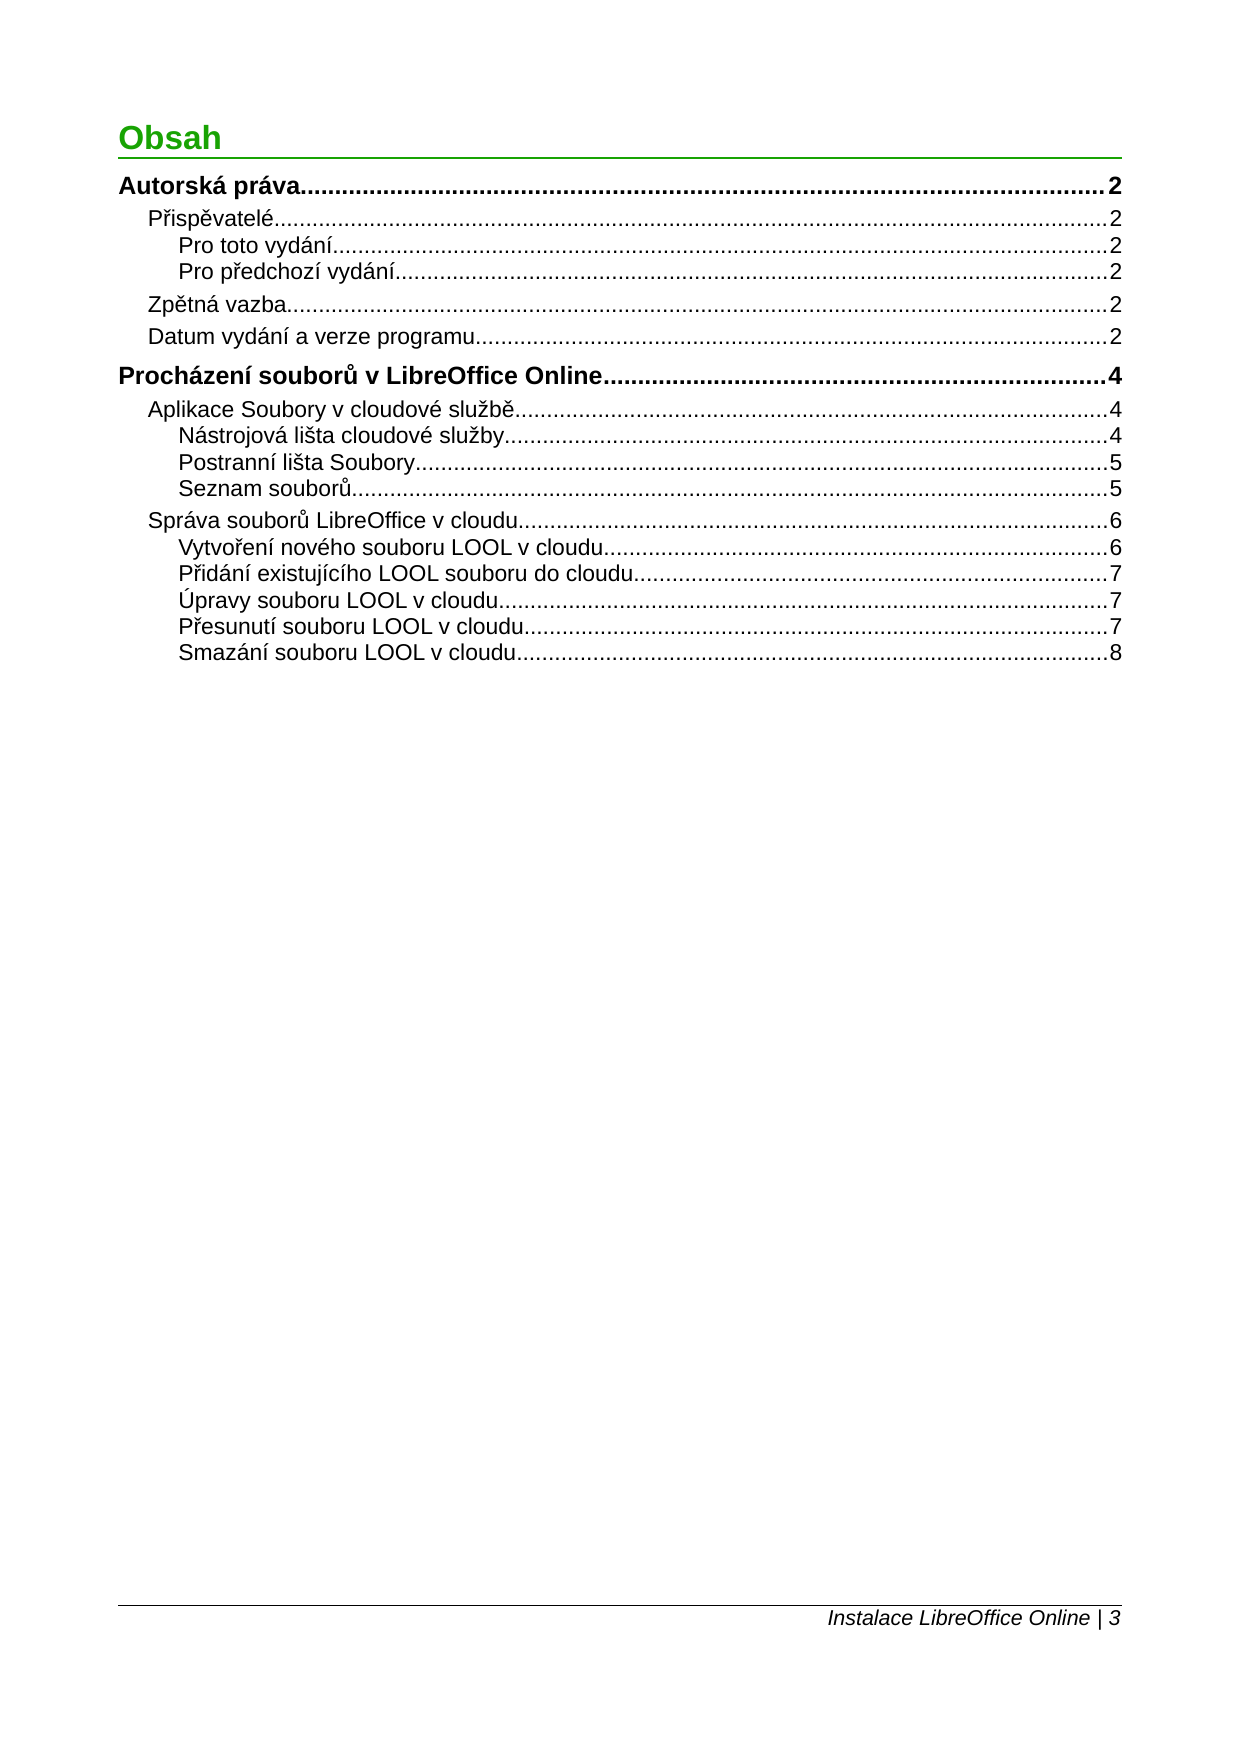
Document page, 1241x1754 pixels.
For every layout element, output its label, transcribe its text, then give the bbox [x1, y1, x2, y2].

text Přidání existujícího LOOL souboru do cloudu 7 [178, 560, 1122, 587]
text Nástrojová lišta cloudové služby 4 [178, 422, 1122, 449]
subtitle Obsah [118, 118, 1122, 157]
text Přispěvatelé 2 [148, 205, 1122, 232]
text Smazání souboru LOOL v cloudu 8 [178, 639, 1122, 666]
text Procházení souborů v LibreOffice Online 4 [118, 361, 1122, 390]
text Pro toto vydání 2 [178, 232, 1122, 258]
text Autorská práva 2 [118, 171, 1122, 199]
text Seznam souborů 5 [178, 475, 1122, 501]
text Zpětná vazba 2 [148, 291, 1122, 317]
text Aplikace Soubory v cloudové službě 4 [148, 396, 1122, 422]
text Správa souborů LibreOffice v cloudu 6 [148, 507, 1122, 534]
text Datum vydání a verze programu 2 [148, 323, 1122, 349]
text Úpravy souboru LOOL v cloudu 7 [178, 587, 1122, 613]
text Přesunutí souboru LOOL v cloudu 7 [178, 613, 1122, 639]
text Pro předchozí vydání 2 [178, 258, 1122, 284]
text Postranní lišta Soubory 5 [178, 449, 1122, 475]
text Vytvoření nového souboru LOOL v cloudu 6 [178, 534, 1122, 560]
